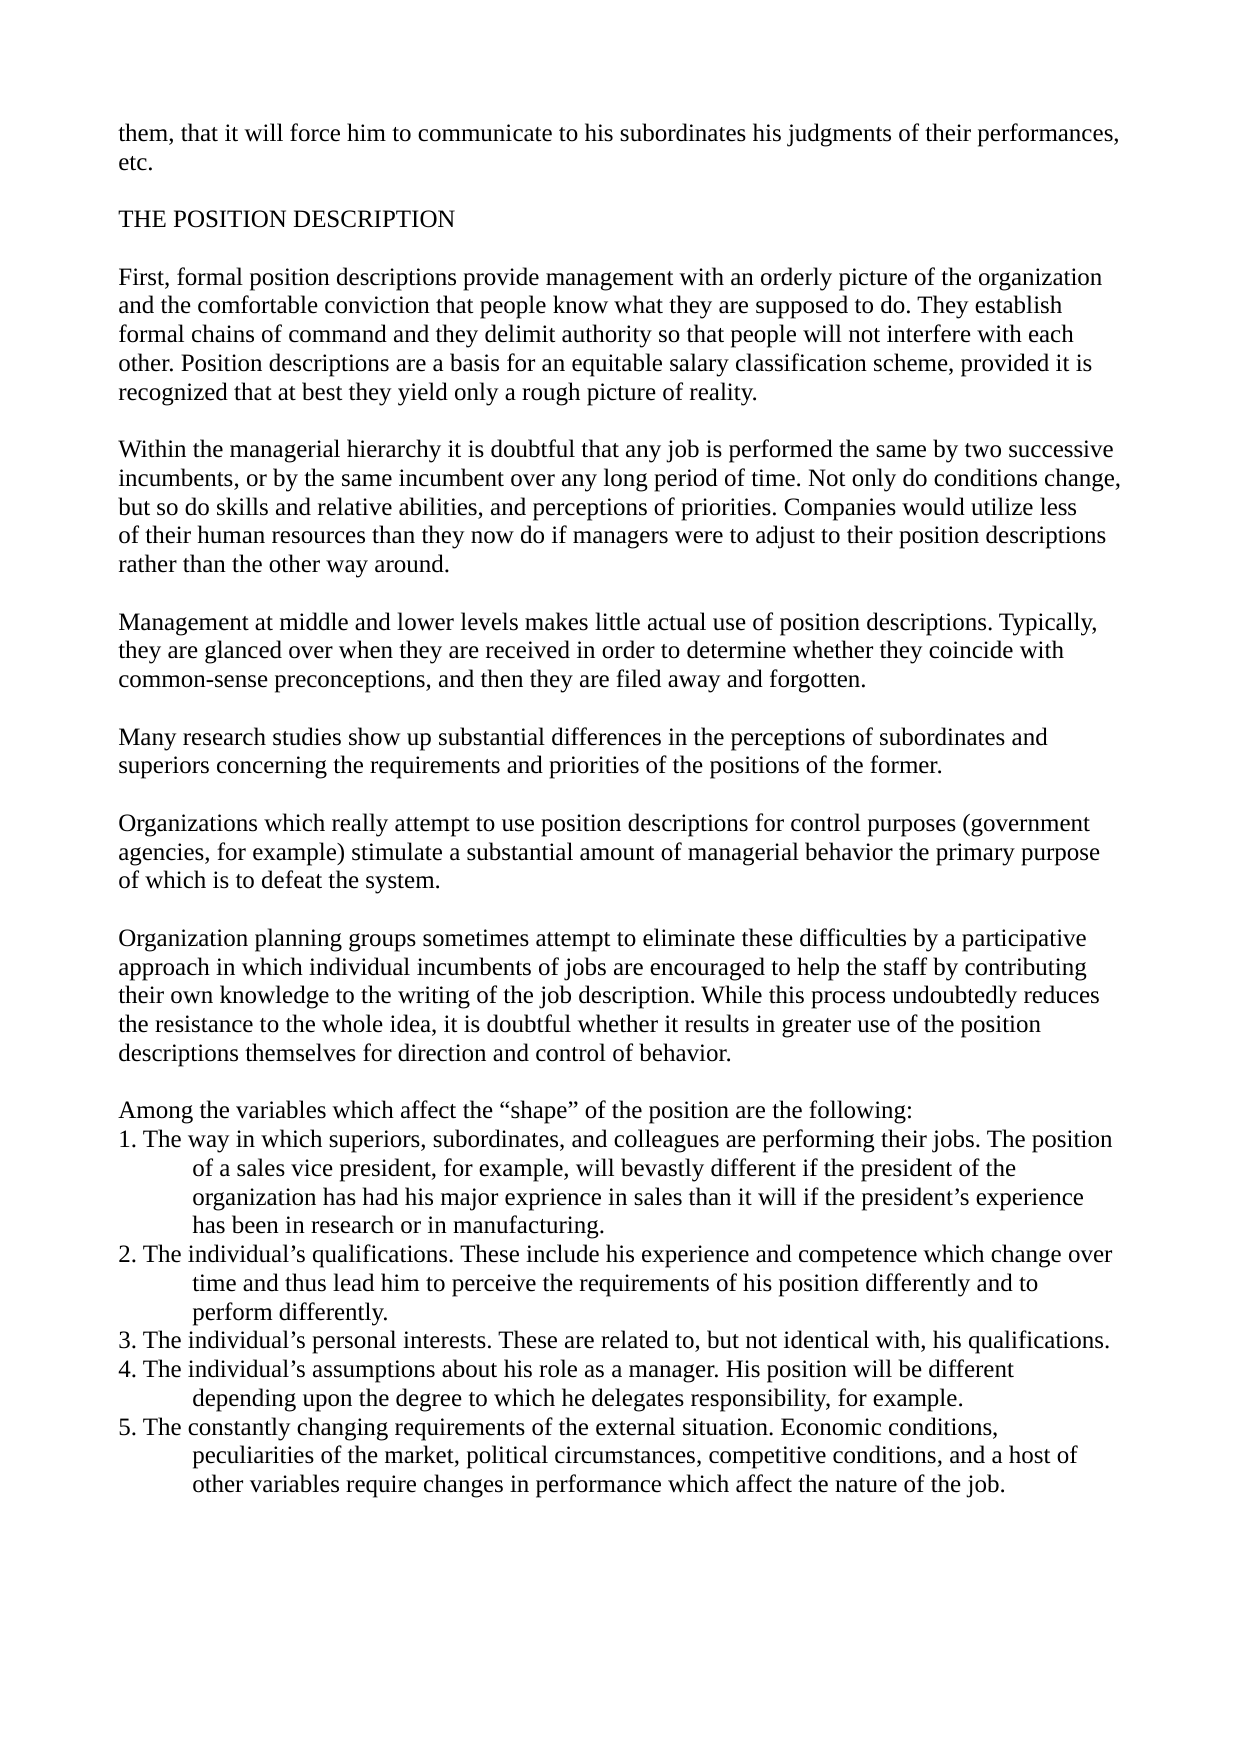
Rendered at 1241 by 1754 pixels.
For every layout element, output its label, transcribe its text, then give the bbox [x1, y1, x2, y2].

text Many research studies show up substantial differences in the perceptions of subordinates and superiors concerning the requirements and priorities of the positions of the former. [118, 722, 1122, 779]
text Organizations which really attempt to use position descriptions for control purposes (government agencies, for example) stimulate a substantial amount of managerial behavior the primary purpose of which is to defeat the system. [118, 808, 1122, 894]
text of their human resources than they now do if managers were to adjust to their position descriptions rather than the other way around. [118, 521, 1122, 578]
text 4. The individual’s assumptions about his role as a manager. His position will be different depending upon the degree to which he delegates responsibility, for example. [118, 1354, 1122, 1412]
text 1. The way in which superiors, subordinates, and colleagues are performing their jobs. The position of a sales vice president, for example, will bevastly different if the president of the organization has had his major exprience in sales than it will if the president’s experience has been in research or in manufacturing. [118, 1124, 1122, 1239]
text THE POSITION DESCRIPTION [118, 204, 1122, 233]
text Among the variables which affect the “shape” of the position are the following: [118, 1096, 1122, 1124]
text 5. The constantly changing requirements of the external situation. Economic conditions, peculiarities of the market, political circumstances, competitive conditions, and a host of other variables require changes in performance which affect the nature of the job. [118, 1412, 1122, 1498]
text them, that it will force him to communicate to his subordinates his judgments of their performances, etc. [118, 118, 1122, 176]
text Organization planning groups sometimes attempt to eliminate these difficulties by a participative approach in which individual incumbents of jobs are encouraged to help the staff by contributing their own knowledge to the writing of the job description. While this process undoubtedly reduces the resistance to the whole idea, it is doubtful whether it results in greater use of the position descriptions themselves for direction and control of behavior. [118, 923, 1122, 1067]
text 2. The individual’s qualifications. These include his experience and competence which change over time and thus lead him to perceive the requirements of his position differently and to perform differently. [118, 1239, 1122, 1326]
text Within the managerial hierarchy it is doubtful that any job is performed the same by two successive incumbents, or by the same incumbent over any long period of time. Not only do conditions change, but so do skills and relative abilities, and perceptions of priorities. Companies would utilize less [118, 434, 1122, 521]
text First, formal position descriptions provide management with an orderly picture of the organization and the comfortable conviction that people know what they are supposed to do. They establish formal chains of command and they delimit authority so that people will not interfere with each other. Position descriptions are a basis for an equitable salary classification scheme, provided it is recognized that at best they yield only a rough picture of reality. [118, 262, 1122, 406]
text 3. The individual’s personal interests. These are related to, but not identical with, his qualifications. [118, 1326, 1122, 1354]
text Management at middle and lower levels makes little actual use of position descriptions. Typically, they are glanced over when they are received in order to determine whether they coincide with common-sense preconceptions, and then they are filed away and forgotten. [118, 607, 1122, 693]
